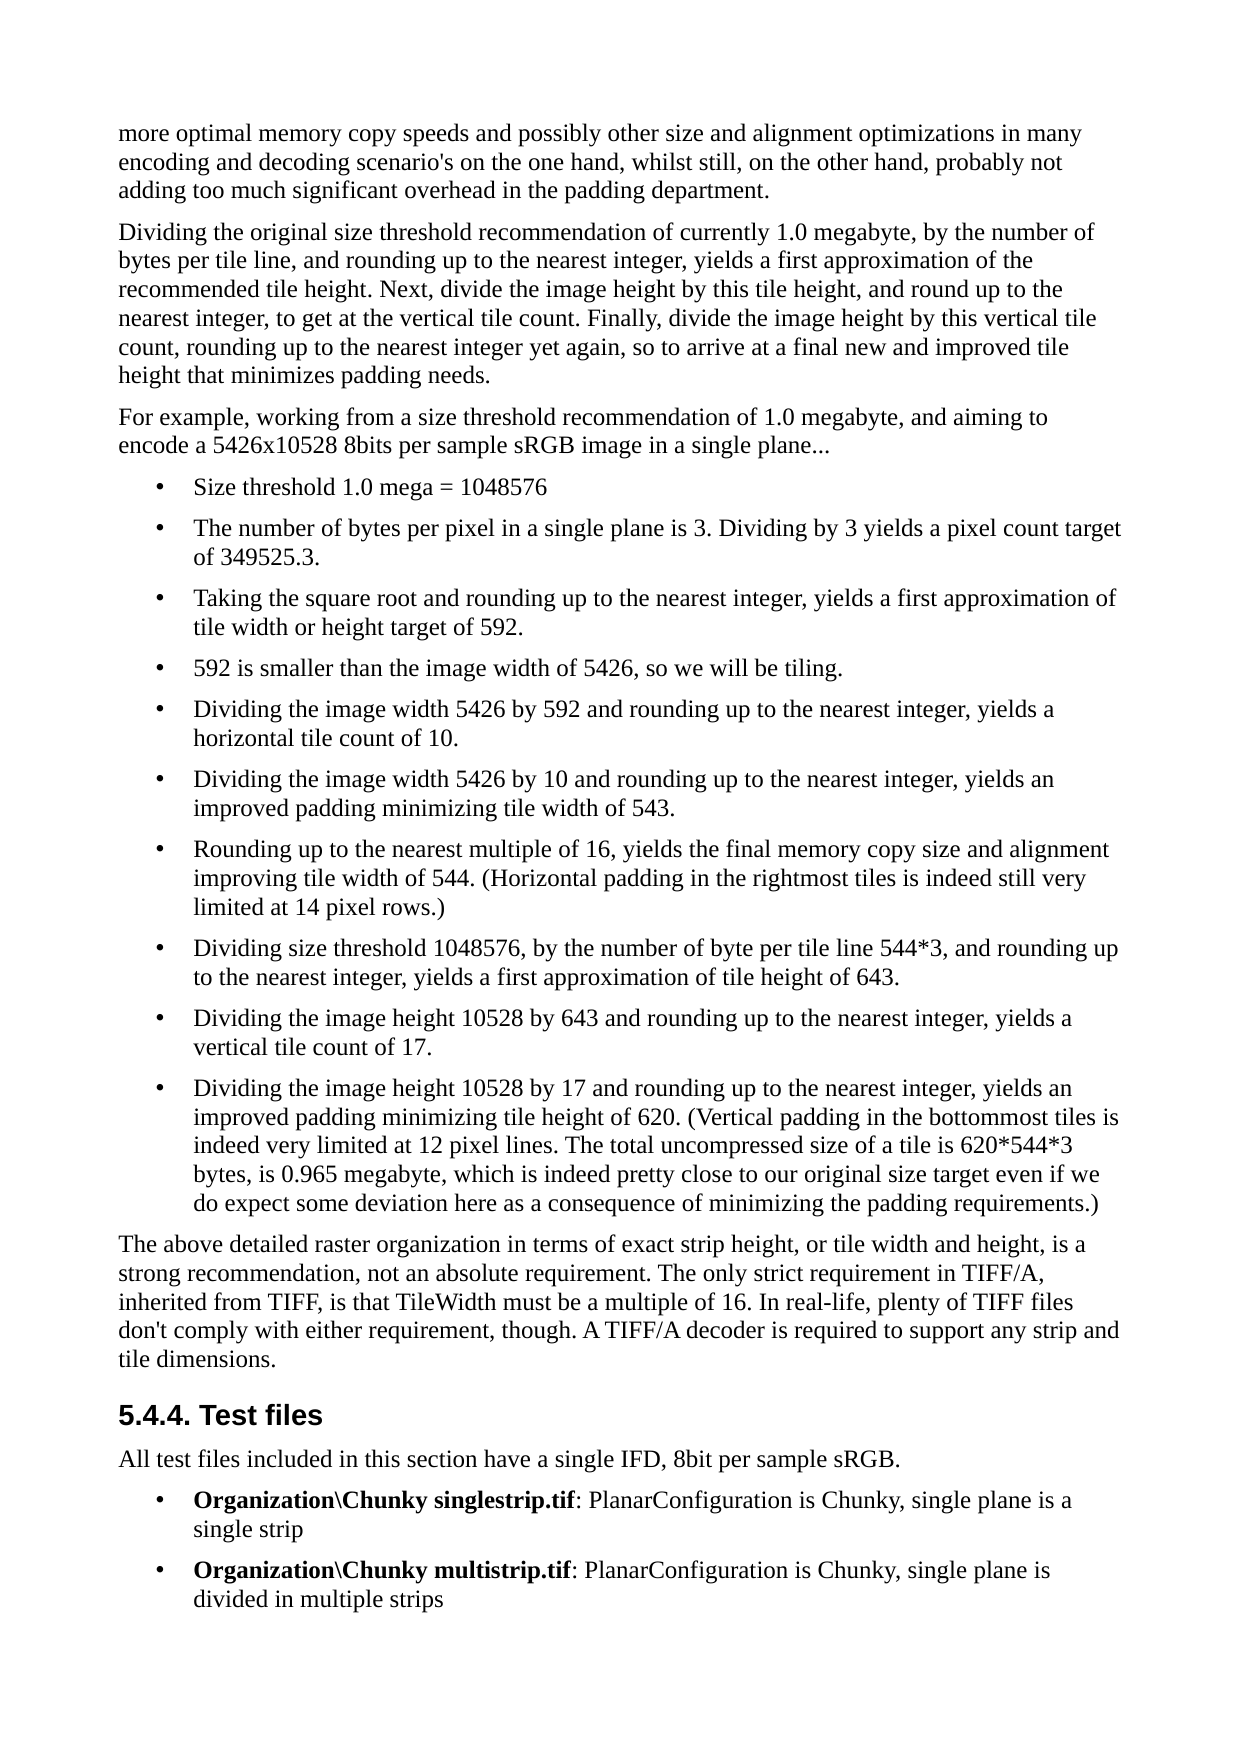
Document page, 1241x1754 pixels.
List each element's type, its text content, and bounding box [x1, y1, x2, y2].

text The above detailed raster organization in terms of exact strip height, or tile width and height, is a strong recommendation, not an absolute requirement. The only strict requirement in TIFF/A, inherited from TIFF, is that TileWidth must be a multiple of 16. In real-life, plenty of TIFF files don't comply with either requirement, though. A TIFF/A decoder is required to support any strip and tile dimensions. [118, 1229, 1122, 1373]
list The number of bytes per pixel in a single plane is 3. Dividing by 3 yields a pixel count target of 349525.3. [156, 513, 1122, 571]
list Dividing the image height 10528 by 17 and rounding up to the nearest integer, yields an improved padding minimizing tile height of 620. (Vertical padding in the bottommost tiles is indeed very limited at 12 pixel lines. The total uncompressed size of a tile is 620*544*3 bytes, is 0.965 megabyte, which is indeed pretty close to our original size target even if we do expect some deviation here as a consequence of minimizing the padding requirements.) [156, 1073, 1122, 1217]
list Organization\Chunky singlestrip.tif: PlanarConfiguration is Chunky, single plane is a single strip [156, 1485, 1122, 1543]
subtitle 5.4.4. Test files [118, 1398, 1122, 1432]
list Taking the square root and rounding up to the nearest integer, yields a first approximation of tile width or height target of 592. [156, 583, 1122, 641]
list 592 is smaller than the image width of 5426, so we will be tiling. [156, 653, 1122, 682]
text more optimal memory copy speeds and possibly other size and alignment optimizations in many encoding and decoding scenario's on the one hand, whilst still, on the other hand, probably not adding too much significant overhead in the padding department. [118, 118, 1122, 204]
list Rounding up to the nearest multiple of 16, yields the final memory copy size and alignment improving tile width of 544. (Horizontal padding in the rightmost tiles is indeed still very limited at 14 pixel rows.) [156, 834, 1122, 921]
list Dividing the image width 5426 by 592 and rounding up to the nearest integer, yields a horizontal tile count of 10. [156, 694, 1122, 752]
list Dividing the image width 5426 by 10 and rounding up to the nearest integer, yields an improved padding minimizing tile width of 543. [156, 764, 1122, 822]
text All test files included in this section have a single IFD, 8bit per sample sRGB. [118, 1444, 1122, 1473]
text Dividing the original size threshold recommendation of currently 1.0 megabyte, by the number of bytes per tile line, and rounding up to the nearest integer, yields a first approximation of the recommended tile height. Next, divide the image height by this tile height, and round up to the nearest integer, to get at the vertical tile count. Finally, divide the image height by this vertical tile count, rounding up to the nearest integer yet again, so to arrive at a final new and improved tile height that minimizes padding needs. [118, 217, 1122, 389]
list Dividing the image height 10528 by 643 and rounding up to the nearest integer, yields a vertical tile count of 17. [156, 1003, 1122, 1061]
text For example, working from a size threshold recommendation of 1.0 megabyte, and aiming to encode a 5426x10528 8bits per sample sRGB image in a single plane... [118, 402, 1122, 459]
list Organization\Chunky multistrip.tif: PlanarConfiguration is Chunky, single plane is divided in multiple strips [156, 1555, 1122, 1613]
list Size threshold 1.0 mega = 1048576 [156, 472, 1122, 501]
list Dividing size threshold 1048576, by the number of byte per tile line 544*3, and rounding up to the nearest integer, yields a first approximation of tile height of 643. [156, 933, 1122, 991]
